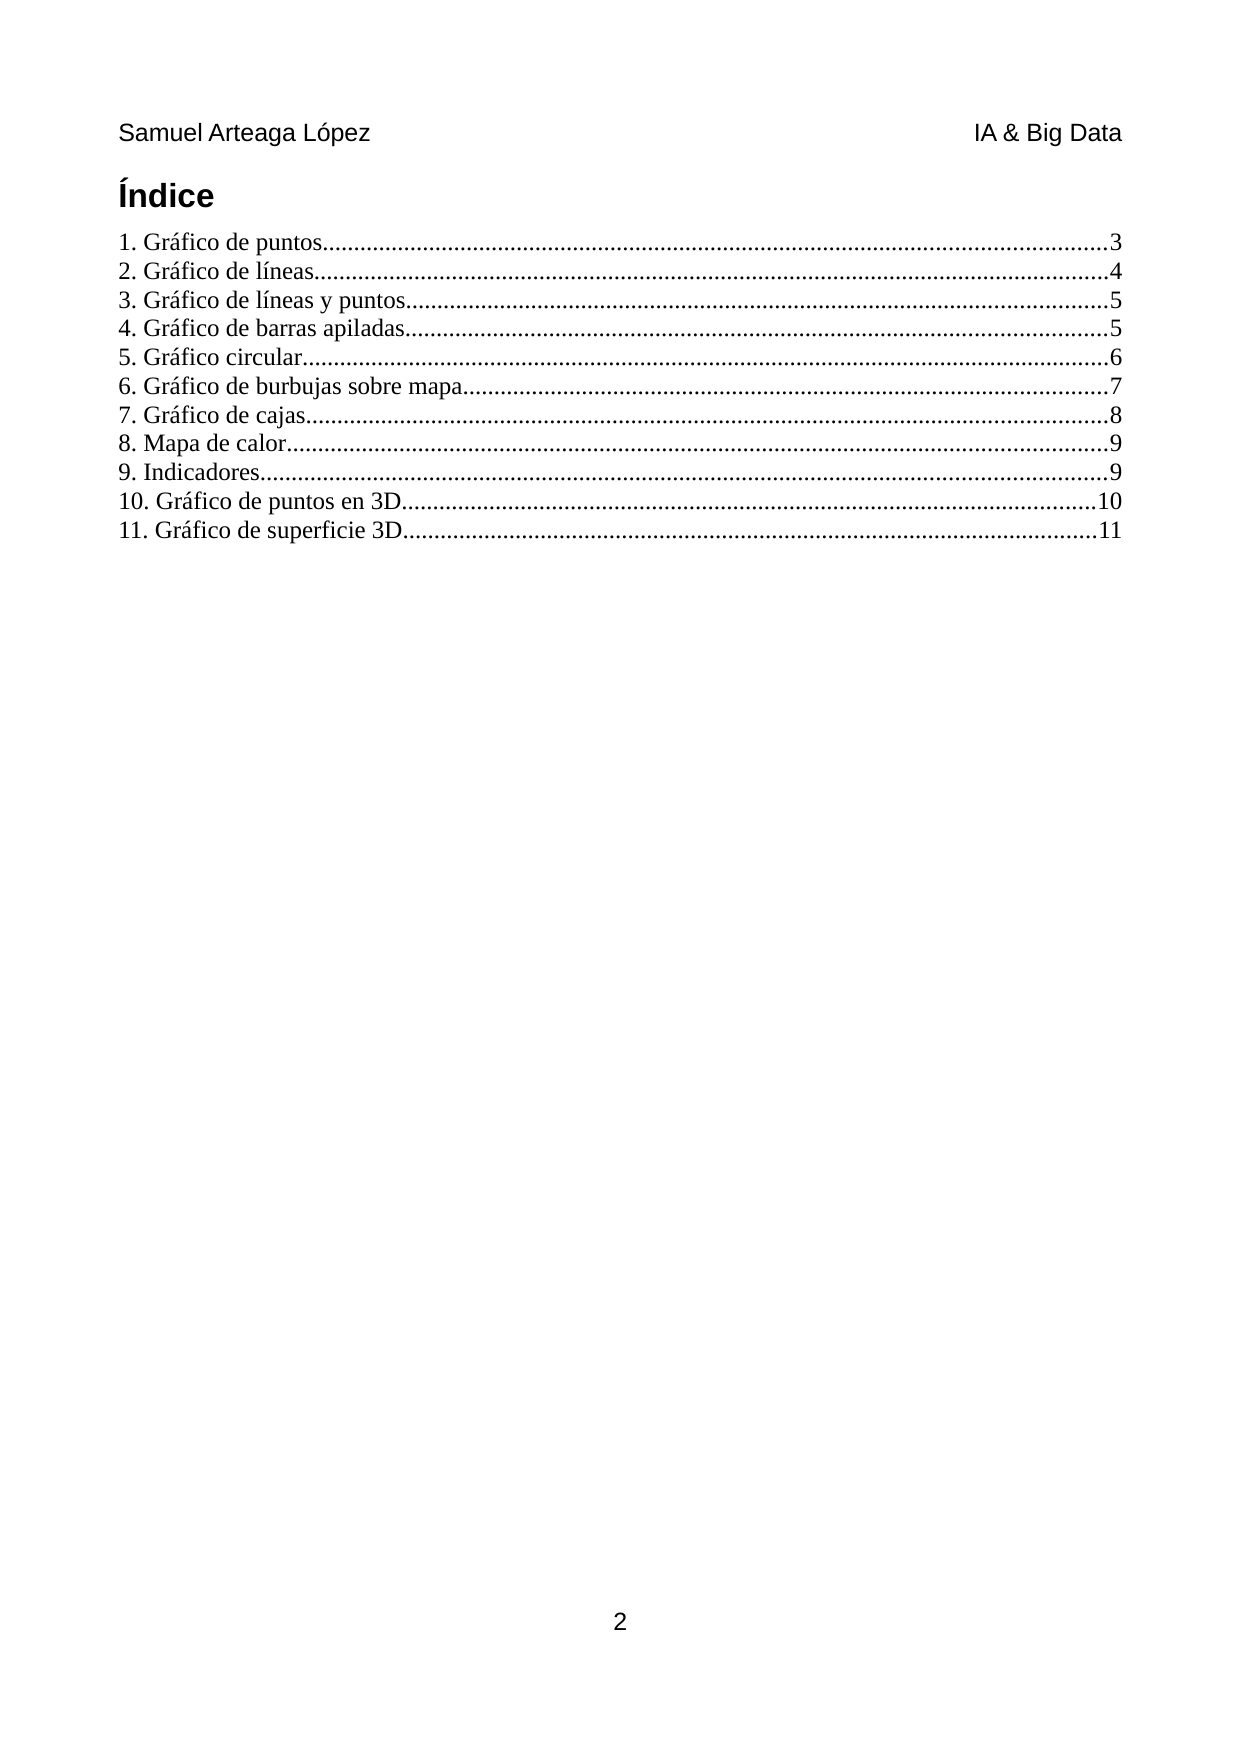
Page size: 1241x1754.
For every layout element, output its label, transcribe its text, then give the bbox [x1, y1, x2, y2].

text 2. Gráfico de líneas 4 [118, 256, 1122, 285]
text 9. Indicadores 9 [118, 457, 1122, 486]
text 11. Gráfico de superficie 3D 11 [118, 515, 1122, 543]
text 8. Mapa de calor 9 [118, 428, 1122, 457]
text 5. Gráfico circular 6 [118, 342, 1122, 371]
text 4. Gráfico de barras apiladas 5 [118, 313, 1122, 342]
subtitle Índice [118, 176, 1122, 215]
text 6. Gráfico de burbujas sobre mapa 7 [118, 371, 1122, 400]
text 1. Gráfico de puntos 3 [118, 227, 1122, 256]
text 3. Gráfico de líneas y puntos 5 [118, 285, 1122, 313]
text 10. Gráfico de puntos en 3D 10 [118, 486, 1122, 515]
text 7. Gráfico de cajas 8 [118, 400, 1122, 428]
